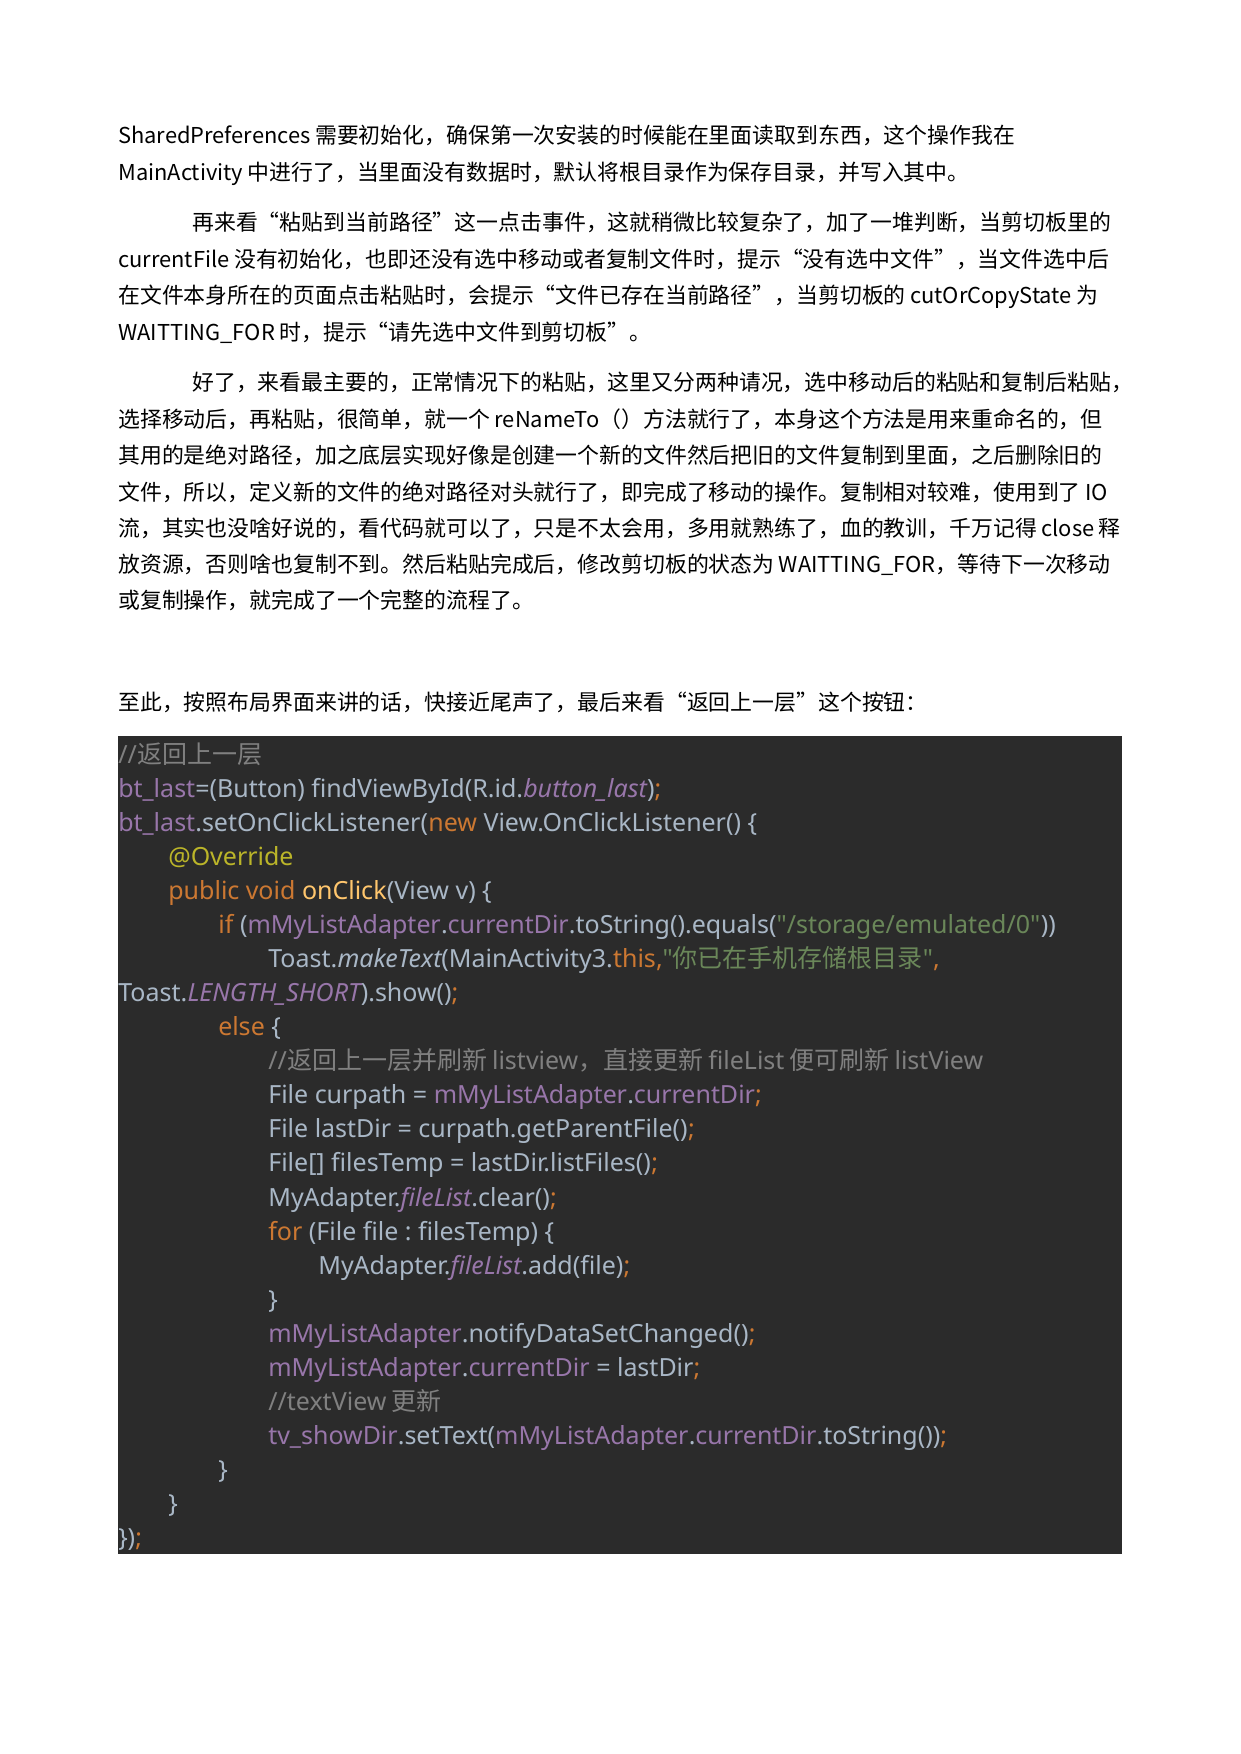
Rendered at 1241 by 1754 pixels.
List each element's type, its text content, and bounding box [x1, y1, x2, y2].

text } [118, 1452, 1122, 1486]
text //返回上一层并刷新listview，直接更新fileList便可刷新listView [118, 1043, 1122, 1077]
text SharedPreferences需要初始化，确保第一次安装的时候能在里面读取到东西，这个操作我在MainActivity中进行了，当里面没有数据时，默认将根目录作为保存目录，并写入其中。 [118, 118, 1122, 186]
text Toast.makeText(MainActivity3.this,"你已在手机存储根目录",Toast.LENGTH_SHORT).show(); [118, 941, 1122, 1009]
text @Override [118, 838, 1122, 873]
text } [118, 1281, 1122, 1315]
text File curpath = mMyListAdapter.currentDir; [118, 1077, 1122, 1111]
text } [118, 1486, 1122, 1520]
text MyAdapter.fileList.add(file); [118, 1247, 1122, 1281]
text public void onClick(View v) { [118, 873, 1122, 907]
text bt_last.setOnClickListener(new View.OnClickListener() { [118, 804, 1122, 838]
text }); [118, 1520, 1122, 1554]
text File lastDir = curpath.getParentFile(); [118, 1111, 1122, 1145]
text //textView更新 [118, 1383, 1122, 1418]
text bt_last=(Button) findViewById(R.id.button_last); [118, 770, 1122, 804]
text if (mMyListAdapter.currentDir.toString().equals("/storage/emulated/0")) [118, 907, 1122, 941]
text 好了，来看最主要的，正常情况下的粘贴，这里又分两种请况，选中移动后的粘贴和复制后粘贴，选择移动后，再粘贴，很简单，就一个reNameTo（）方法就行了，本身这个方法是用来重命名的，但其用的是绝对路径，加之底层实现好像是创建一个新的文件然后把旧的文件复制到里面，之后删除旧的文件，所以，定义新的文件的绝对路径对头就行了，即完成了移动的操作。复制相对较难，使用到了IO流，其实也没啥好说的，看代码就可以了，只是不太会用，多用就熟练了，血的教训，千万记得close释放资源，否则啥也复制不到。然后粘贴完成后，修改剪切板的状态为WAITTING_FOR，等待下一次移动或复制操作，就完成了一个完整的流程了。 [118, 365, 1122, 615]
text 至此，按照布局界面来讲的话，快接近尾声了，最后来看“返回上一层”这个按钮： [118, 685, 1122, 717]
text 再来看“粘贴到当前路径”这一点击事件，这就稍微比较复杂了，加了一堆判断，当剪切板里的currentFile没有初始化，也即还没有选中移动或者复制文件时，提示“没有选中文件”，当文件选中后在文件本身所在的页面点击粘贴时，会提示“文件已存在当前路径”，当剪切板的cutOrCopyState为WAITTING_FOR时，提示“请先选中文件到剪切板”。 [118, 205, 1122, 346]
text MyAdapter.fileList.clear(); [118, 1179, 1122, 1213]
text //返回上一层 [118, 736, 1122, 770]
text mMyListAdapter.currentDir = lastDir; [118, 1349, 1122, 1383]
text mMyListAdapter.notifyDataSetChanged(); [118, 1315, 1122, 1349]
text for (File file : filesTemp) { [118, 1213, 1122, 1247]
text tv_showDir.setText(mMyListAdapter.currentDir.toString()); [118, 1418, 1122, 1452]
text File[] filesTemp = lastDir.listFiles(); [118, 1145, 1122, 1179]
text else { [118, 1009, 1122, 1043]
